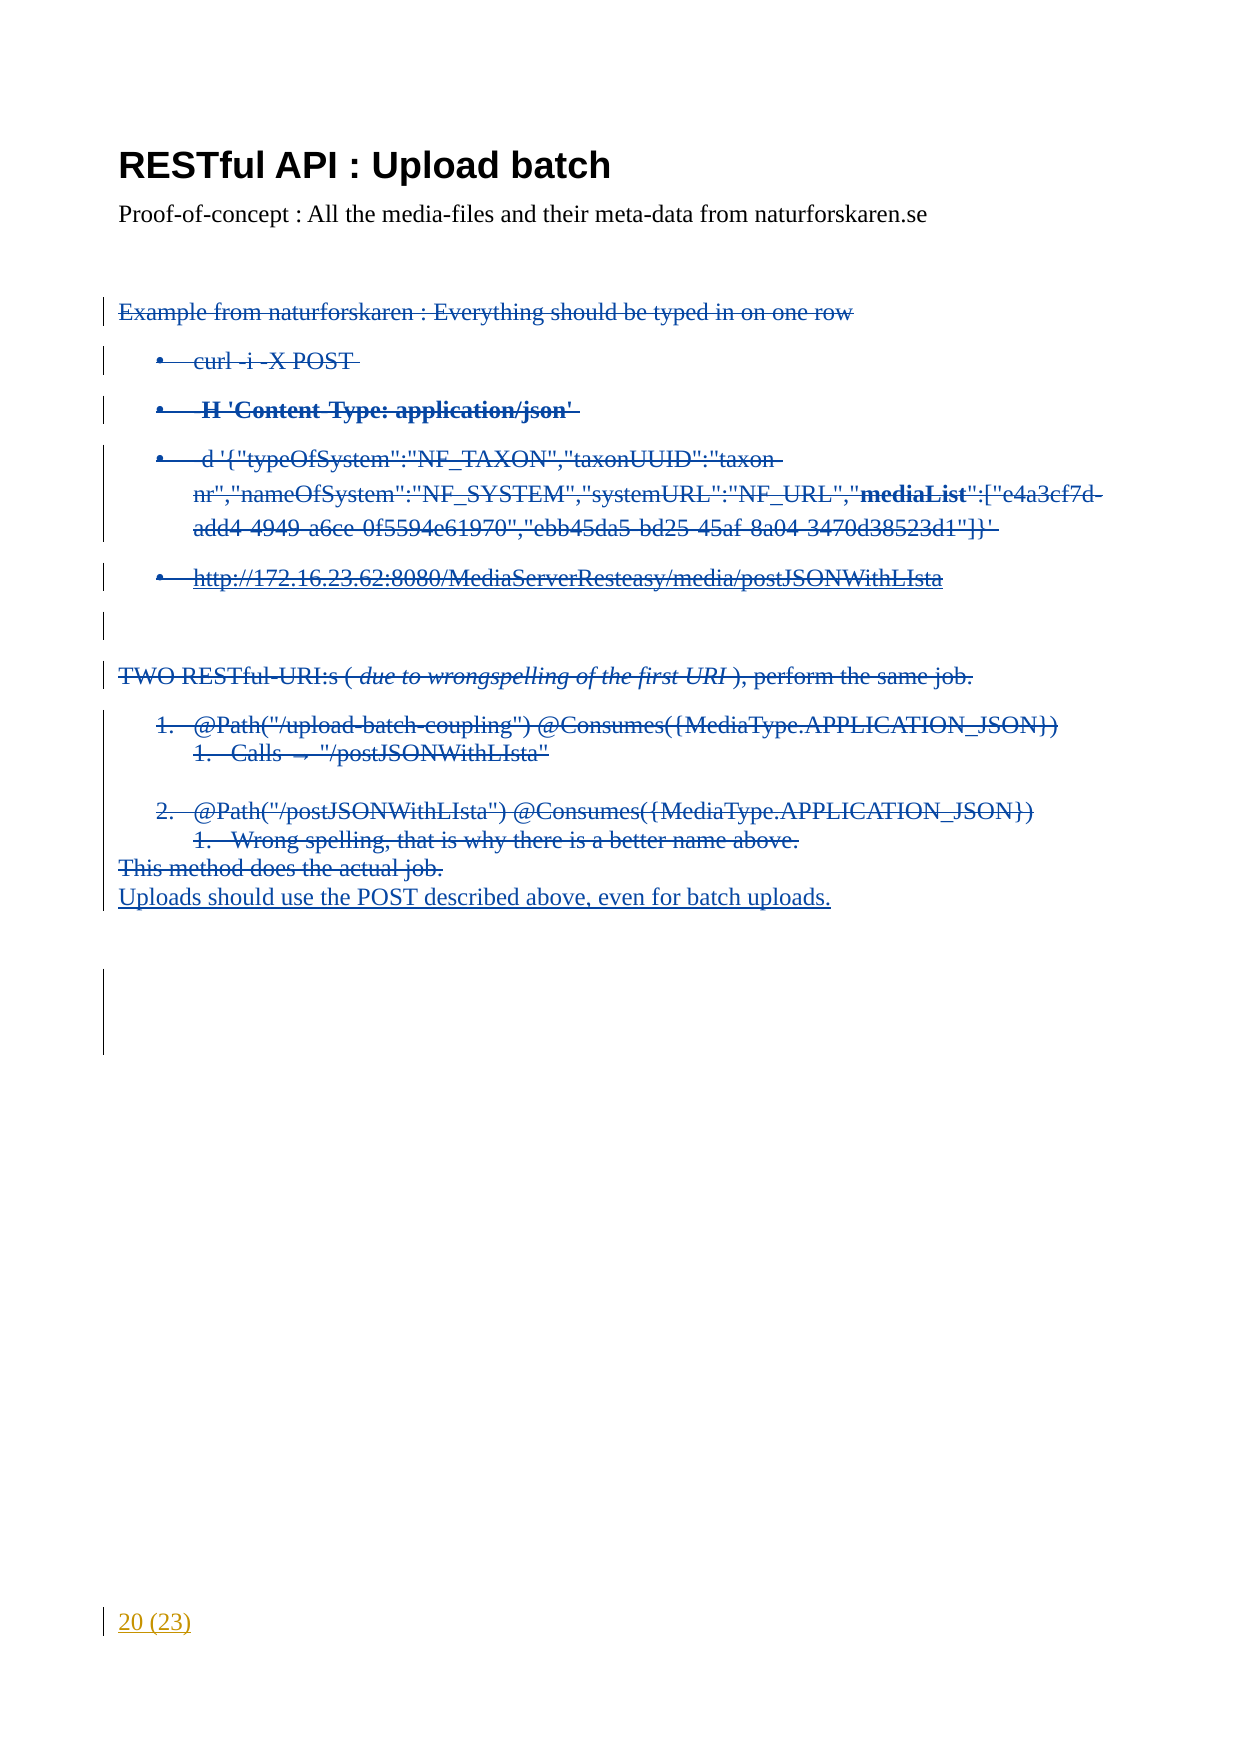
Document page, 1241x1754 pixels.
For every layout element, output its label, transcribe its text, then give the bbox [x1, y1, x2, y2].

text Uploads should use the POST described above, even for batch uploads. [118, 882, 1122, 911]
text Proof-of-concept : All the media-files and their meta-data from naturforskaren.se [118, 199, 1122, 228]
subtitle RESTful API : Upload batch [118, 143, 1122, 187]
